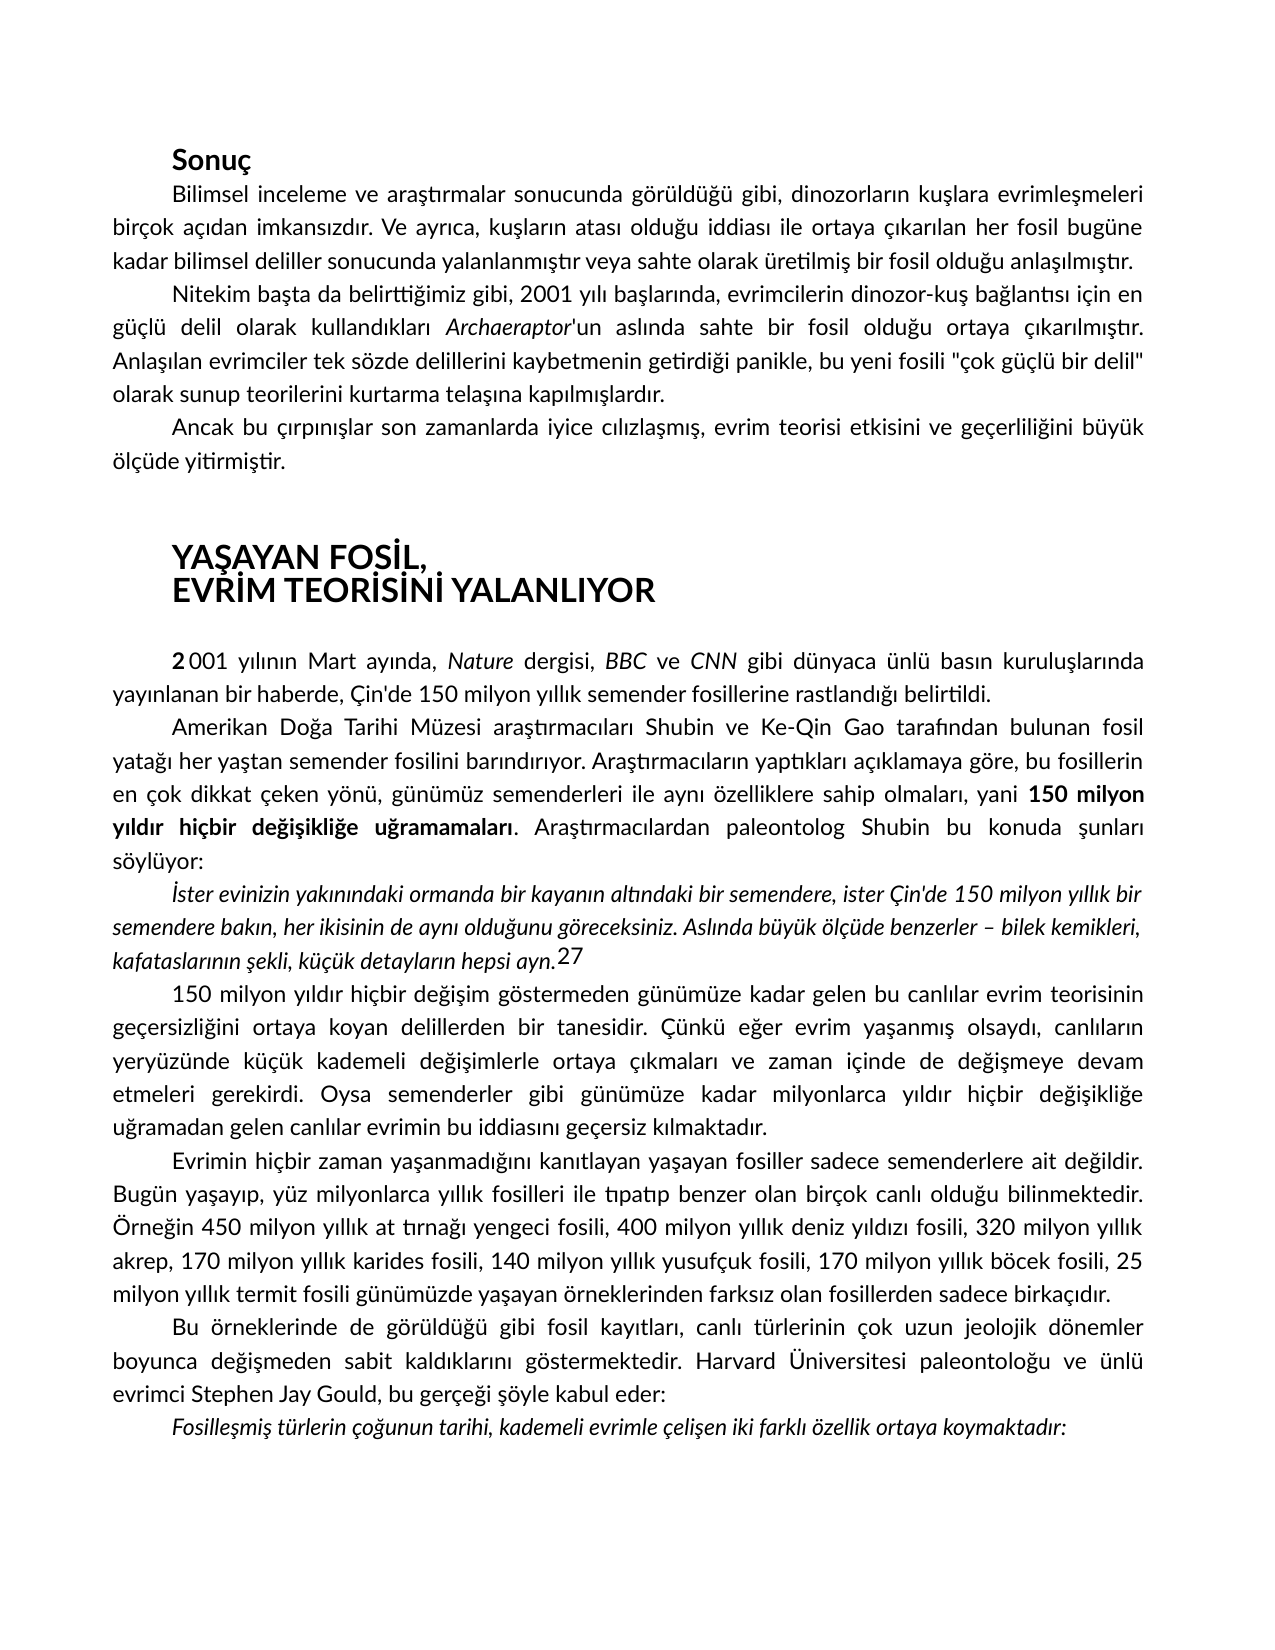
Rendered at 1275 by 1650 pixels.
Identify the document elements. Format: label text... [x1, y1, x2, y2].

text Fosilleşmiş türlerin çoğunun tarihi, kademeli evrimle çelişen iki farklı özellik ortaya koymaktadır: [112, 1409, 1145, 1442]
text Amerikan Doğa Tarihi Müzesi araştırmacıları Shubin ve Ke-Qin Gao tarafından bulunan fosil yatağı her yaştan semender fosilini barındırıyor. Araştırmacıların yaptıkları açıklamaya göre, bu fosillerin en çok dikkat çeken yönü, günümüz semenderleri ile aynı özelliklere sahip olmaları, yani 150 milyon yıldır hiçbir değişikliğe uğramamaları. Araştırmacılardan paleontolog Shubin bu konuda şunları söylüyor: [112, 709, 1145, 876]
text Evrimin hiçbir zaman yaşanmadığını kanıtlayan yaşayan fosiller sadece semenderlere ait değildir. Bugün yaşayıp, yüz milyonlarca yıllık fosilleri ile tıpatıp benzer olan birçok canlı olduğu bilinmektedir. Örneğin 450 milyon yıllık at tırnağı yengeci fosili, 400 milyon yıllık deniz yıldızı fosili, 320 milyon yıllık akrep, 170 milyon yıllık karides fosili, 140 milyon yıllık yusufçuk fosili, 170 milyon yıllık böcek fosili, 25 milyon yıllık termit fosili günümüzde yaşayan örneklerinden farksız olan fosillerden sadece birkaçıdır. [112, 1142, 1145, 1309]
text Ancak bu çırpınışlar son zamanlarda iyice cılızlaşmış, evrim teorisi etkisini ve geçerliliğini büyük ölçüde yitirmiştir. [112, 409, 1145, 476]
text 2001 yılının Mart ayında, Nature dergisi, BBC ve CNN gibi dünyaca ünlü basın kuruluşlarında yayınlanan bir haberde, Çin'de 150 milyon yıllık semender fosillerine rastlandığı belirtildi. [112, 642, 1145, 709]
text İster evinizin yakınındaki ormanda bir kayanın altındaki bir semendere, ister Çin'de 150 milyon yıllık bir semendere bakın, her ikisinin de aynı olduğunu göreceksiniz. Aslında büyük ölçüde benzerler – bilek kemikleri, kafataslarının şekli, küçük detayların hepsi ayn.27 [112, 876, 1145, 976]
text Nitekim başta da belirttiğimiz gibi, 2001 yılı başlarında, evrimcilerin dinozor-kuş bağlantısı için en güçlü delil olarak kullandıkları Archaeraptor'un aslında sahte bir fosil olduğu ortaya çıkarılmıştır. Anlaşılan evrimciler tek sözde delillerini kaybetmenin getirdiği panikle, bu yeni fosili "çok güçlü bir delil" olarak sunup teorilerini kurtarma telaşına kapılmışlardır. [112, 276, 1145, 409]
text Bilimsel inceleme ve araştırmalar sonucunda görüldüğü gibi, dinozorların kuşlara evrimleşmeleri birçok açıdan imkansızdır. Ve ayrıca, kuşların atası olduğu iddiası ile ortaya çıkarılan her fosil bugüne kadar bilimsel deliller sonucunda yalanlanmıştır veya sahte olarak üretilmiş bir fosil olduğu anlaşılmıştır. [112, 176, 1145, 276]
text YAŞAYAN FOSİL, [112, 542, 1145, 576]
text 150 milyon yıldır hiçbir değişim göstermeden günümüze kadar gelen bu canlılar evrim teorisinin geçersizliğini ortaya koyan delillerden bir tanesidir. Çünkü eğer evrim yaşanmış olsaydı, canlıların yeryüzünde küçük kademeli değişimlerle ortaya çıkmaları ve zaman içinde de değişmeye devam etmeleri gerekirdi. Oysa semenderler gibi günümüze kadar milyonlarca yıldır hiçbir değişikliğe uğramadan gelen canlılar evrimin bu iddiasını geçersiz kılmaktadır. [112, 976, 1145, 1142]
text Bu örneklerinde de görüldüğü gibi fosil kayıtları, canlı türlerinin çok uzun jeolojik dönemler boyunca değişmeden sabit kaldıklarını göstermektedir. Harvard Üniversitesi paleontoloğu ve ünlü evrimci Stephen Jay Gould, bu gerçeği şöyle kabul eder: [112, 1309, 1145, 1409]
text Sonuç [112, 148, 1145, 176]
text EVRİM TEORİSİNİ YALANLIYOR [112, 576, 1145, 609]
